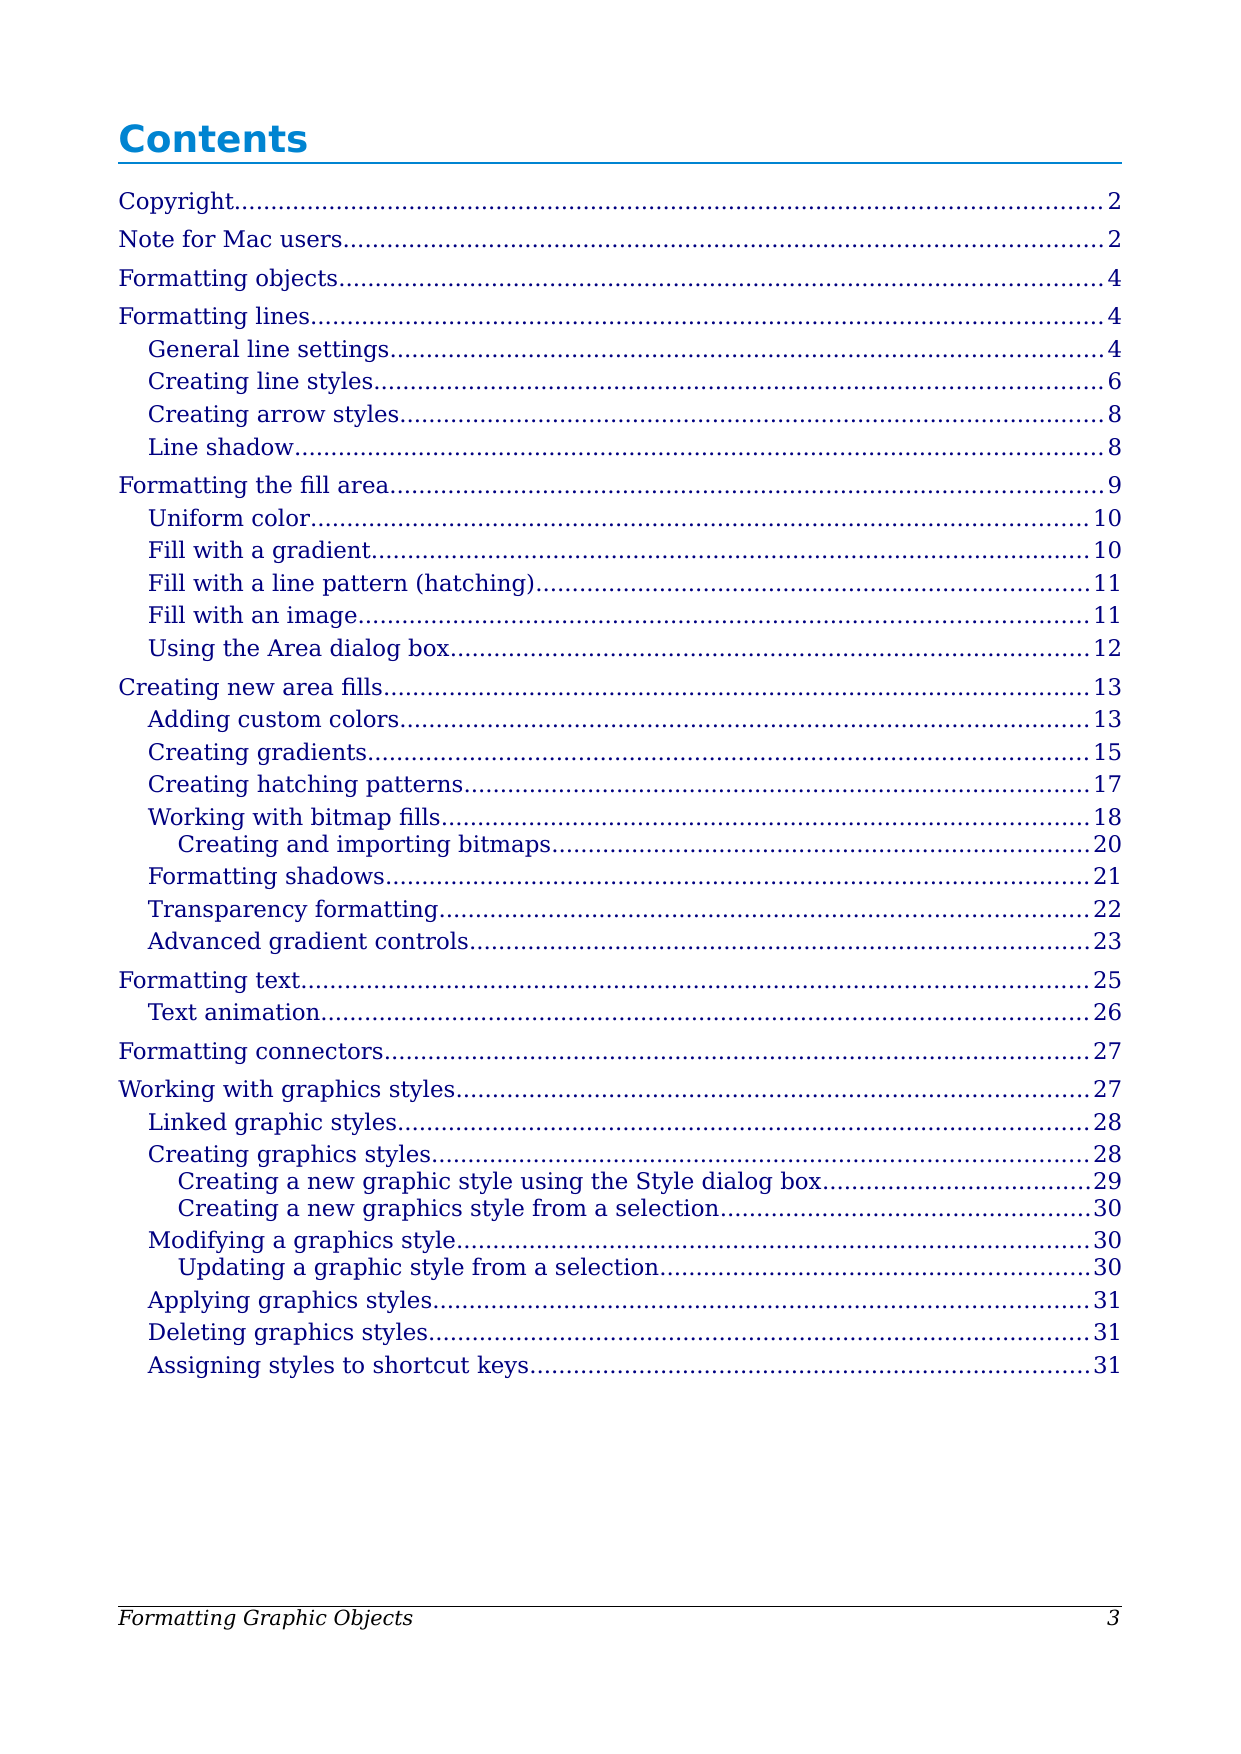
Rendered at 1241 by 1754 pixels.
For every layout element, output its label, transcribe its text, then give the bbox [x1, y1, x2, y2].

text Transparency formatting 22 [148, 896, 1122, 923]
text Adding custom colors 13 [148, 706, 1122, 733]
text Creating hatching patterns 17 [148, 771, 1122, 798]
text Linked graphic styles 28 [148, 1109, 1122, 1136]
text Note for Mac users 2 [118, 226, 1122, 253]
text Creating new area fills 13 [118, 674, 1122, 700]
text Creating graphics styles 28 [148, 1142, 1122, 1168]
text Modifying a graphics style 30 [148, 1228, 1122, 1254]
text Fill with a gradient 10 [148, 537, 1122, 564]
text Fill with a line pattern (hatching) 11 [148, 570, 1122, 597]
text Text animation 26 [148, 999, 1122, 1026]
text Formatting text 25 [118, 967, 1122, 994]
text Formatting lines 4 [118, 303, 1122, 330]
text Creating gradients 15 [148, 739, 1122, 766]
text Line shadow 8 [148, 434, 1122, 460]
text Formatting the fill area 9 [118, 472, 1122, 499]
text Advanced gradient controls 23 [148, 928, 1122, 955]
text Updating a graphic style from a selection 30 [177, 1254, 1122, 1281]
text Formatting objects 4 [118, 265, 1122, 292]
text Creating line styles 6 [148, 368, 1122, 395]
text Creating a new graphics style from a selection 30 [177, 1195, 1122, 1222]
text Formatting shadows 21 [148, 863, 1122, 890]
text Fill with an image 11 [148, 603, 1122, 629]
text Formatting connectors 27 [118, 1038, 1122, 1065]
text Creating and importing bitmaps 20 [177, 831, 1122, 857]
text Creating a new graphic style using the Style dialog box 29 [177, 1168, 1122, 1195]
text Assigning styles to shortcut keys 31 [148, 1352, 1122, 1379]
text Working with graphics styles 27 [118, 1076, 1122, 1103]
text General line settings 4 [148, 336, 1122, 363]
text Copyright 2 [118, 188, 1122, 215]
text Creating arrow styles 8 [148, 401, 1122, 428]
text Using the Area dialog box 12 [148, 635, 1122, 662]
text Applying graphics styles 31 [148, 1287, 1122, 1313]
text Uniform color 10 [148, 505, 1122, 531]
text Contents [118, 118, 1122, 162]
text Working with bitmap fills 18 [148, 804, 1122, 831]
text Deleting graphics styles 31 [148, 1319, 1122, 1346]
